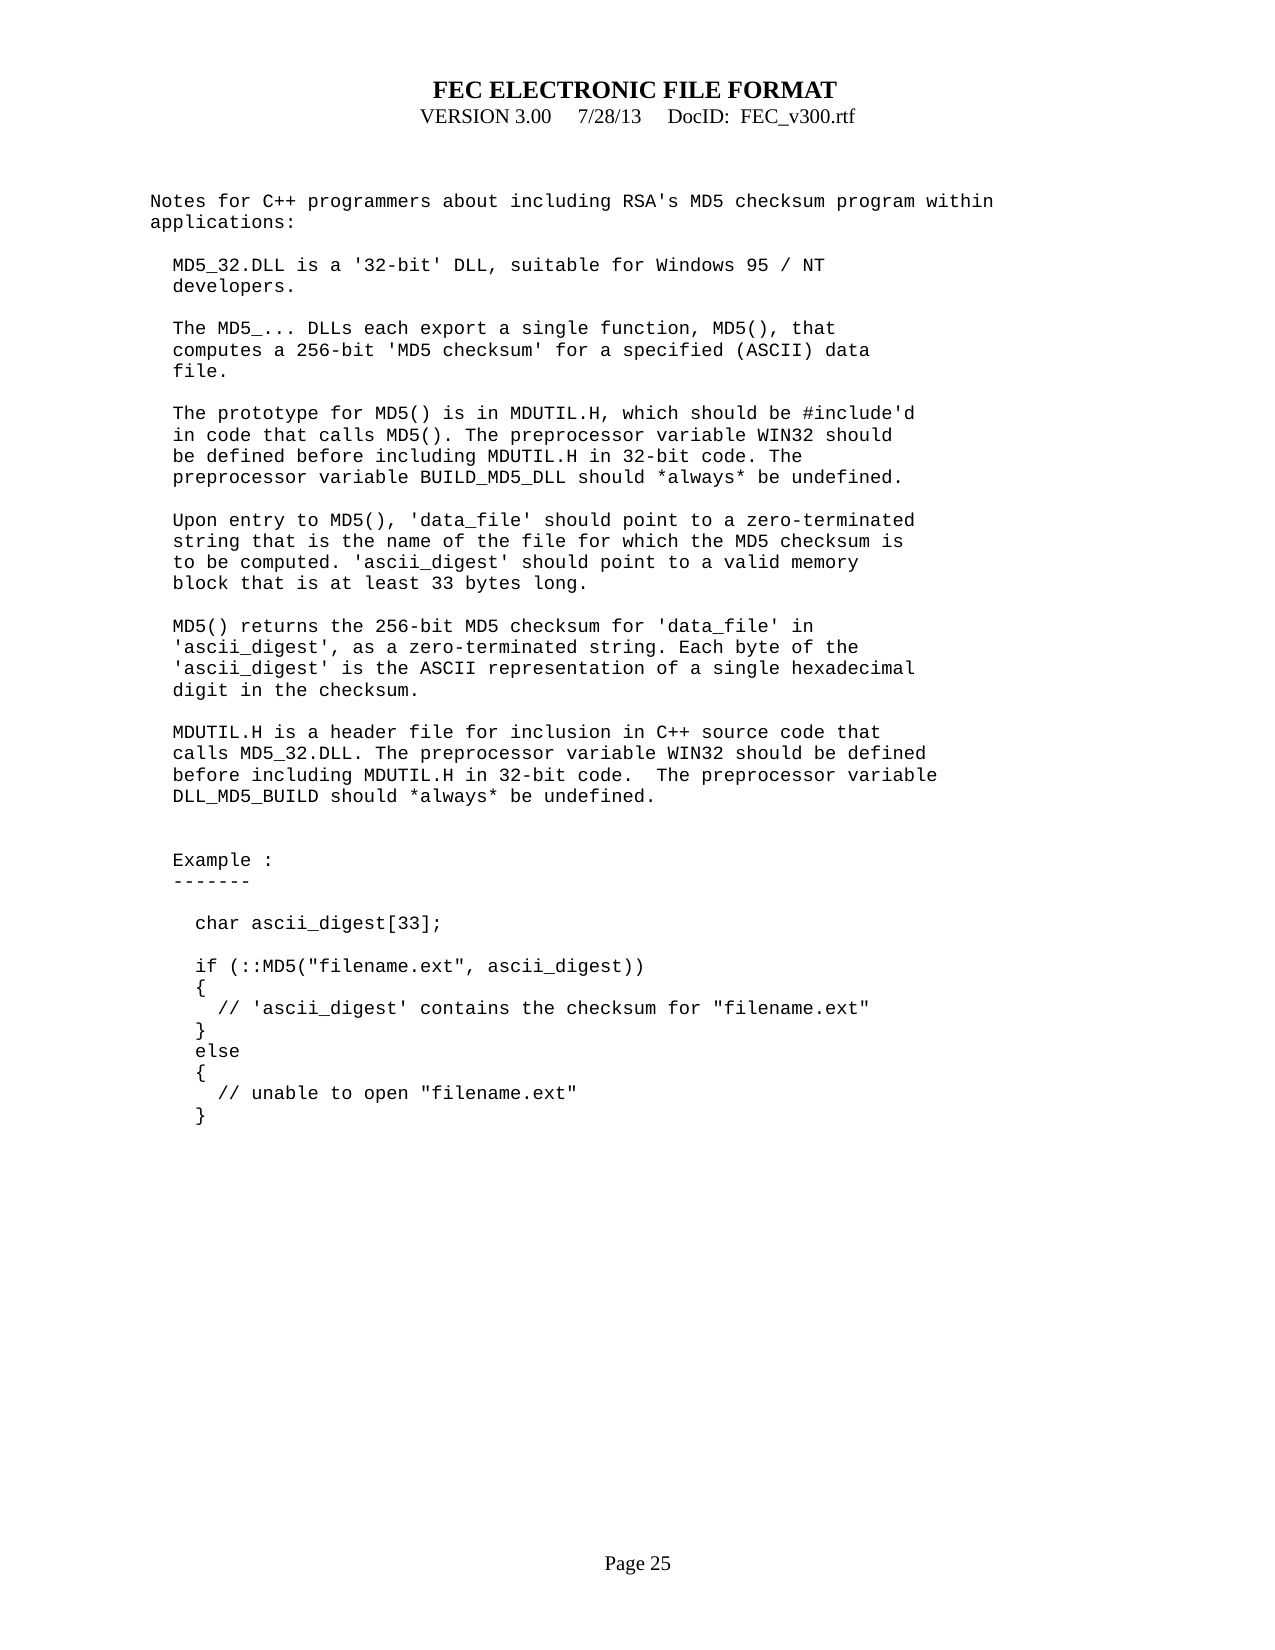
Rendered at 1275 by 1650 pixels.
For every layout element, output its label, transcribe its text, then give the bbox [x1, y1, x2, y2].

text Example : [150, 850, 1125, 872]
text The prototype for MD5() is in MDUTIL.H, which should be #include'd [150, 404, 1125, 425]
text DLL_MD5_BUILD should *always* be undefined. [150, 787, 1125, 808]
text MD5() returns the 256-bit MD5 checksum for 'data_file' in [150, 617, 1125, 638]
text block that is at least 33 bytes long. [150, 574, 1125, 595]
text MD5_32.DLL is a '32-bit' DLL, suitable for Windows 95 / NT [150, 255, 1125, 277]
text Notes for C++ programmers about including RSA's MD5 checksum program within applications: [150, 192, 1125, 234]
text { [150, 1063, 1125, 1084]
text preprocessor variable BUILD_MD5_DLL should *always* be undefined. [150, 468, 1125, 489]
text The MD5_... DLLs each export a single function, MD5(), that [150, 319, 1125, 340]
text 'ascii_digest', as a zero-terminated string. Each byte of the [150, 638, 1125, 659]
text before including MDUTIL.H in 32-bit code. The preprocessor variable [150, 765, 1125, 787]
text Upon entry to MD5(), 'data_file' should point to a zero-terminated [150, 510, 1125, 532]
text if (::MD5("filename.ext", ascii_digest)) [150, 957, 1125, 978]
text in code that calls MD5(). The preprocessor variable WIN32 should [150, 425, 1125, 447]
text ------- [150, 872, 1125, 893]
text // unable to open "filename.ext" [150, 1084, 1125, 1105]
text developers. [150, 277, 1125, 298]
text MDUTIL.H is a header file for inclusion in C++ source code that [150, 723, 1125, 744]
text char ascii_digest[33]; [150, 914, 1125, 935]
text digit in the checksum. [150, 680, 1125, 702]
text calls MD5_32.DLL. The preprocessor variable WIN32 should be defined [150, 744, 1125, 765]
text to be computed. 'ascii_digest' should point to a valid memory [150, 553, 1125, 574]
text // 'ascii_digest' contains the checksum for "filename.ext" [150, 999, 1125, 1020]
text computes a 256-bit 'MD5 checksum' for a specified (ASCII) data [150, 340, 1125, 362]
text string that is the name of the file for which the MD5 checksum is [150, 532, 1125, 553]
text be defined before including MDUTIL.H in 32-bit code. The [150, 447, 1125, 468]
text } [150, 1105, 1125, 1127]
text } [150, 1020, 1125, 1042]
text file. [150, 362, 1125, 383]
text { [150, 978, 1125, 999]
text 'ascii_digest' is the ASCII representation of a single hexadecimal [150, 659, 1125, 680]
text else [150, 1042, 1125, 1063]
